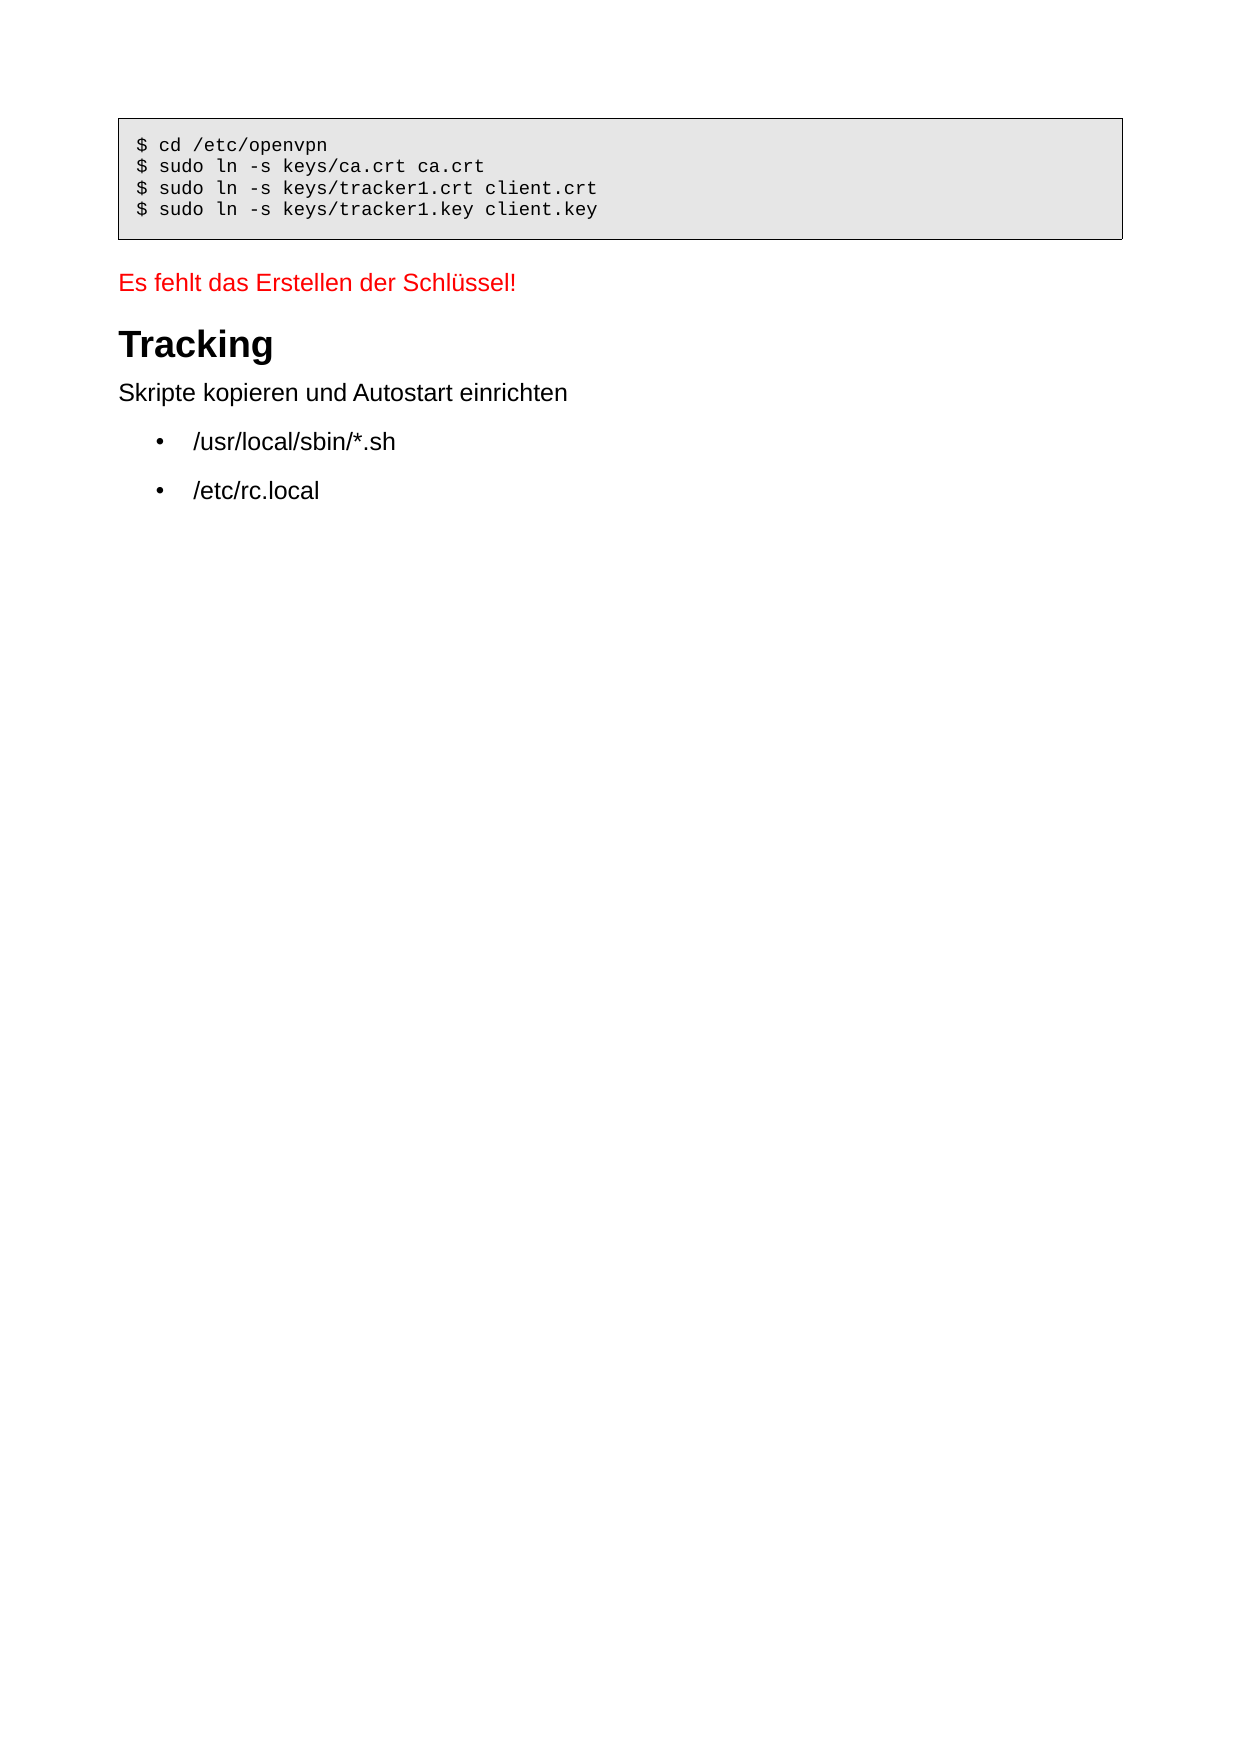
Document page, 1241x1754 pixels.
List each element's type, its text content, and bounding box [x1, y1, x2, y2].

list /etc/rc.local [156, 476, 1122, 505]
text $ cd /etc/openvpn [119, 119, 1122, 139]
text Es fehlt das Erstellen der Schlüssel! [118, 268, 1122, 297]
subtitle Tracking [118, 322, 1122, 366]
text $ sudo ln -s keys/tracker1.crt client.crt [119, 161, 1122, 182]
list /usr/local/sbin/*.sh [156, 427, 1122, 456]
text Skripte kopieren und Autostart einrichten [118, 378, 1122, 407]
text $ sudo ln -s keys/ca.crt ca.crt [119, 139, 1122, 161]
text $ sudo ln -s keys/tracker1.key client.key [119, 182, 1122, 239]
